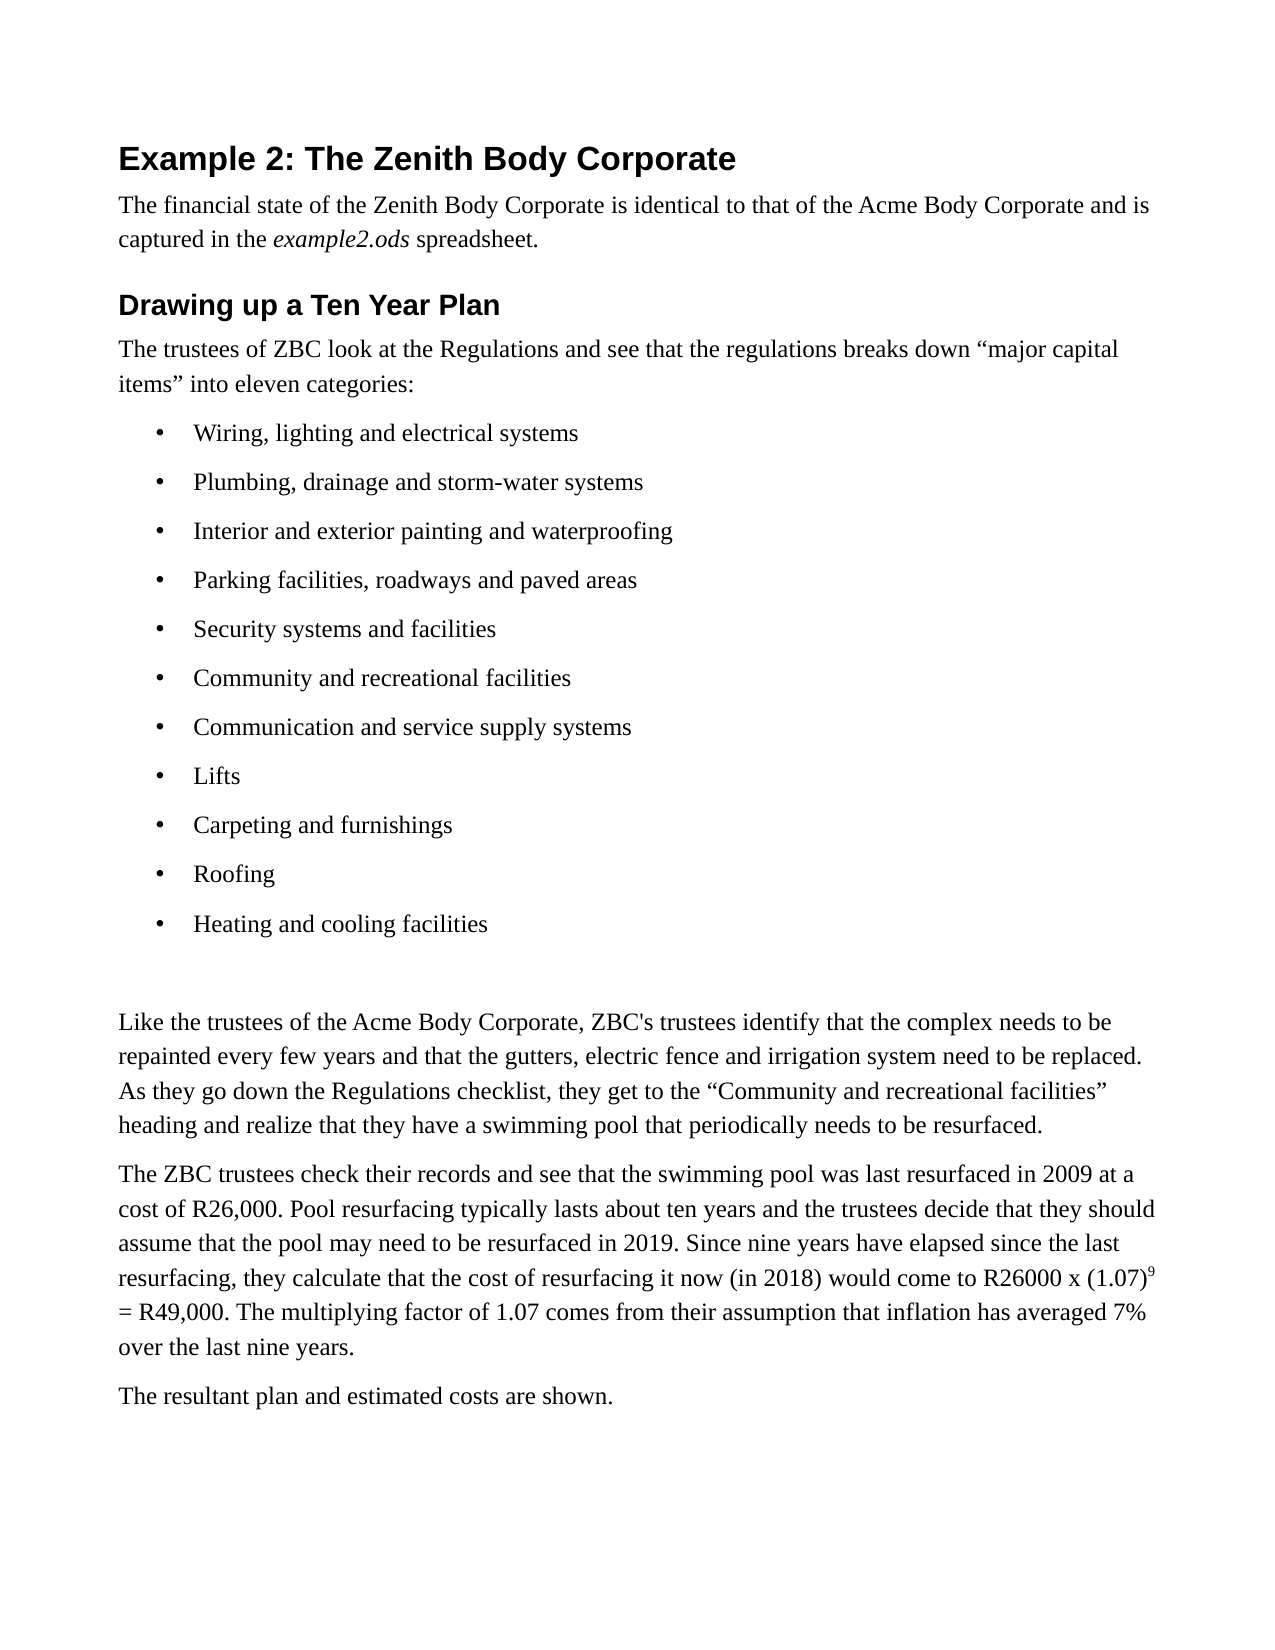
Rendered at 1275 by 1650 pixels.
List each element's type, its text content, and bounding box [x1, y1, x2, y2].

text The resultant plan and estimated costs are shown. [118, 1381, 1157, 1409]
list Community and recreational facilities [156, 663, 1157, 692]
list Plumbing, drainage and storm-water systems [156, 467, 1157, 496]
list Wiring, lighting and electrical systems [156, 418, 1157, 447]
list Lifts [156, 761, 1157, 790]
list Interior and exterior painting and waterproofing [156, 516, 1157, 545]
list Parking facilities, roadways and paved areas [156, 565, 1157, 594]
subtitle Drawing up a Ten Year Plan [118, 288, 1157, 322]
text The trustees of ZBC look at the Regulations and see that the regulations breaks down “major capital items” into eleven categories: [118, 334, 1157, 398]
list Communication and service supply systems [156, 712, 1157, 741]
text The financial state of the Zenith Body Corporate is identical to that of the Acme Body Corporate and is captured in the example2.ods spreadsheet. [118, 190, 1157, 253]
list Roofing [156, 859, 1157, 888]
list Carpeting and furnishings [156, 811, 1157, 839]
subtitle Example 2: The Zenith Body Corporate [118, 139, 1157, 178]
text Like the trustees of the Acme Body Corporate, ZBC's trustees identify that the complex needs to be repainted every few years and that the gutters, electric fence and irrigation system need to be replaced. As they go down the Regulations checklist, they get to the “Community and recreational facilities” heading and realize that they have a swimming pool that periodically needs to be resurfaced. [118, 1007, 1157, 1139]
text The ZBC trustees check their records and see that the swimming pool was last resurfaced in 2009 at a cost of R26,000. Pool resurfacing typically lasts about ten years and the trustees decide that they should assume that the pool may need to be resurfaced in 2019. Since nine years have elapsed since the last resurfacing, they calculate that the cost of resurfacing it now (in 2018) would come to R26000 x (1.07)9 = R49,000. The multiplying factor of 1.07 comes from their assumption that inflation has averaged 7% over the last nine years. [118, 1159, 1157, 1360]
list Heating and cooling facilities [156, 909, 1157, 937]
list Security systems and facilities [156, 614, 1157, 643]
